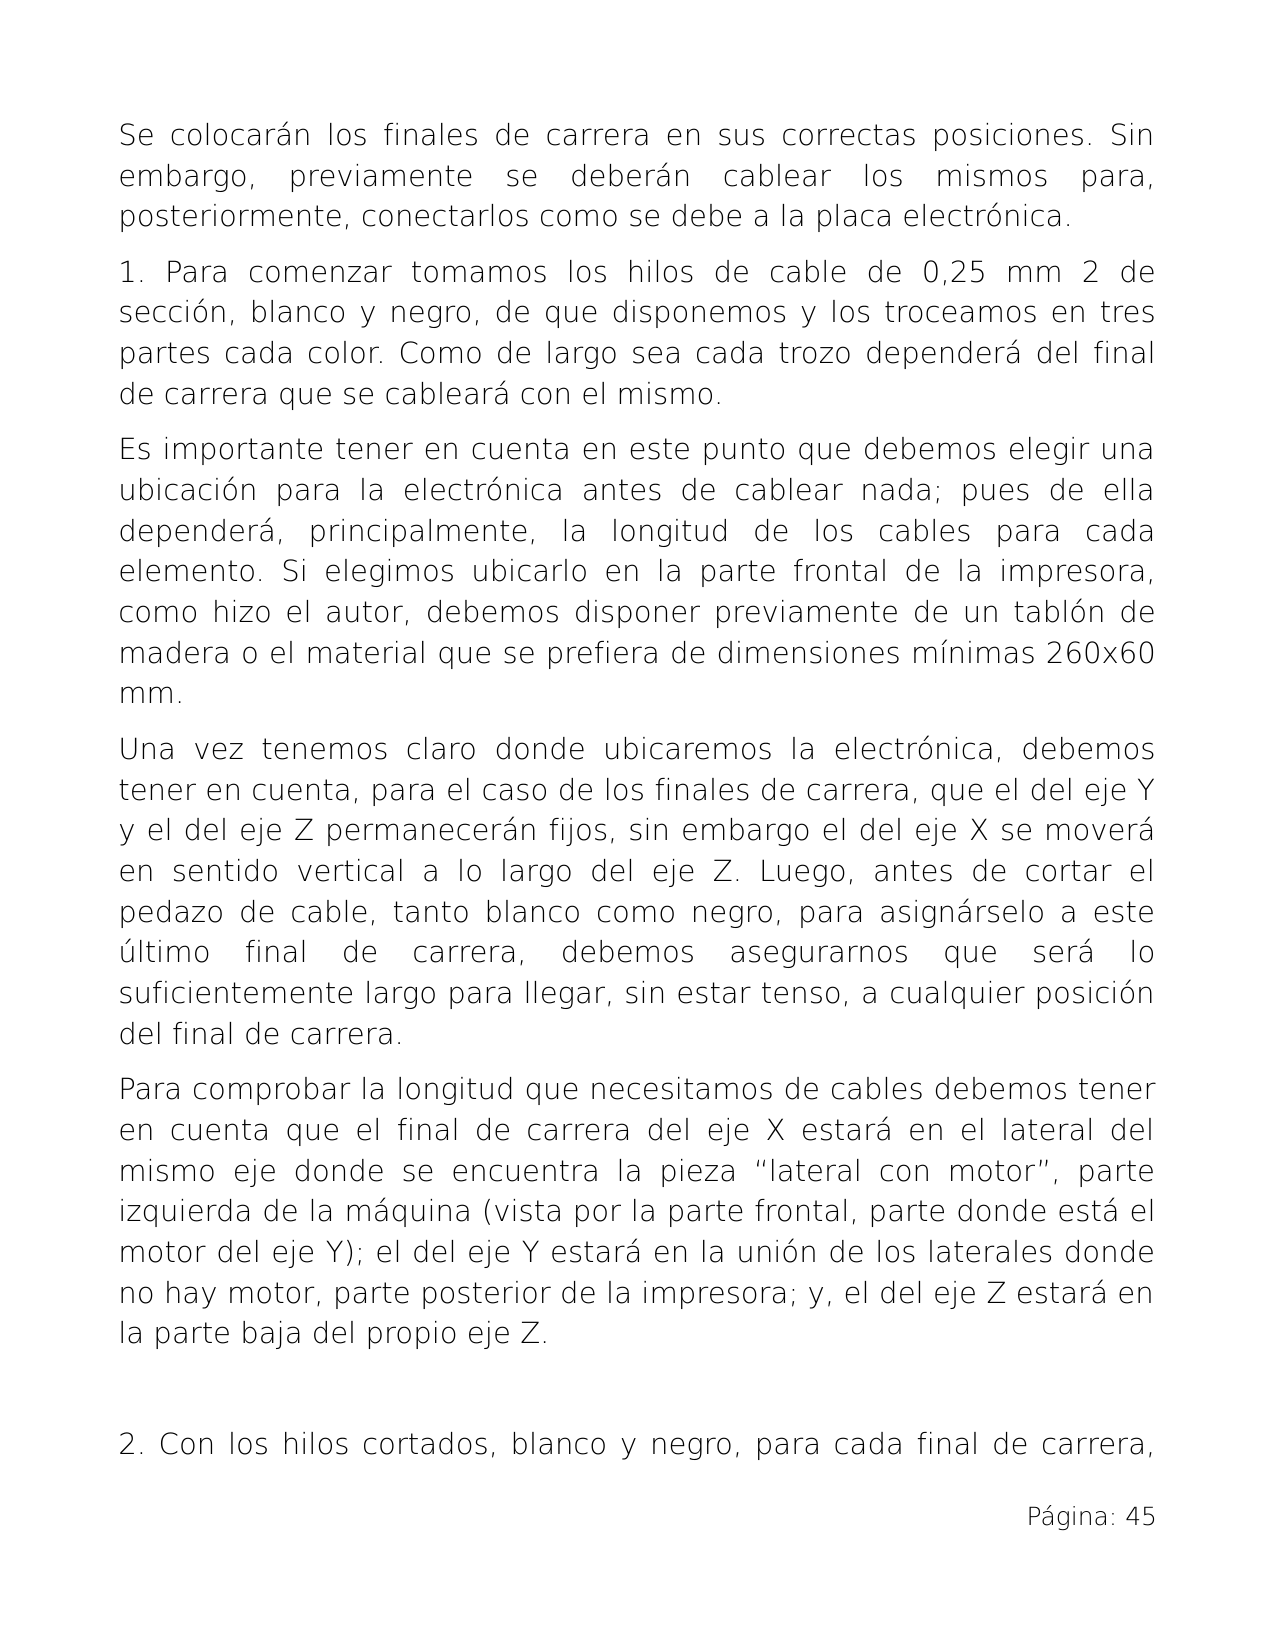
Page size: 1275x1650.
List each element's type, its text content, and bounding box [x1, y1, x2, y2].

text Una vez tenemos claro donde ubicaremos la electrónica, debemos tener en cuenta, para el caso de los finales de carrera, que el del eje Y y el del eje Z permanecerán fijos, sin embargo el del eje X se moverá en sentido vertical a lo largo del eje Z. Luego, antes de cortar el pedazo de cable, tanto blanco como negro, para asignárselo a este último final de carrera, debemos asegurarnos que será lo suficientemente largo para llegar, sin estar tenso, a cualquier posición del final de carrera. [118, 732, 1157, 1051]
text Para comprobar la longitud que necesitamos de cables debemos tener en cuenta que el final de carrera del eje X estará en el lateral del mismo eje donde se encuentra la pieza “lateral con motor”, parte izquierda de la máquina (vista por la parte frontal, parte donde está el motor del eje Y); el del eje Y estará en la unión de los laterales donde no hay motor, parte posterior de la impresora; y, el del eje Z estará en la parte baja del propio eje Z. [118, 1072, 1157, 1351]
text 2. Con los hilos cortados, blanco y negro, para cada final de carrera, [118, 1427, 1157, 1461]
text 1. Para comenzar tomamos los hilos de cable de 0,25 mm 2 de sección, blanco y negro, de que disponemos y los troceamos en tres partes cada color. Como de largo sea cada trozo dependerá del final de carrera que se cableará con el mismo. [118, 255, 1157, 411]
text Se colocarán los finales de carrera en sus correctas posiciones. Sin embargo, previamente se deberán cablear los mismos para, posteriormente, conectarlos como se debe a la placa electrónica. [118, 118, 1157, 233]
text Es importante tener en cuenta en este punto que debemos elegir una ubicación para la electrónica antes de cablear nada; pues de ella dependerá, principalmente, la longitud de los cables para cada elemento. Si elegimos ubicarlo en la parte frontal de la impresora, como hizo el autor, debemos disponer previamente de un tablón de madera o el material que se prefiera de dimensiones mínimas 260x60 mm. [118, 432, 1157, 711]
